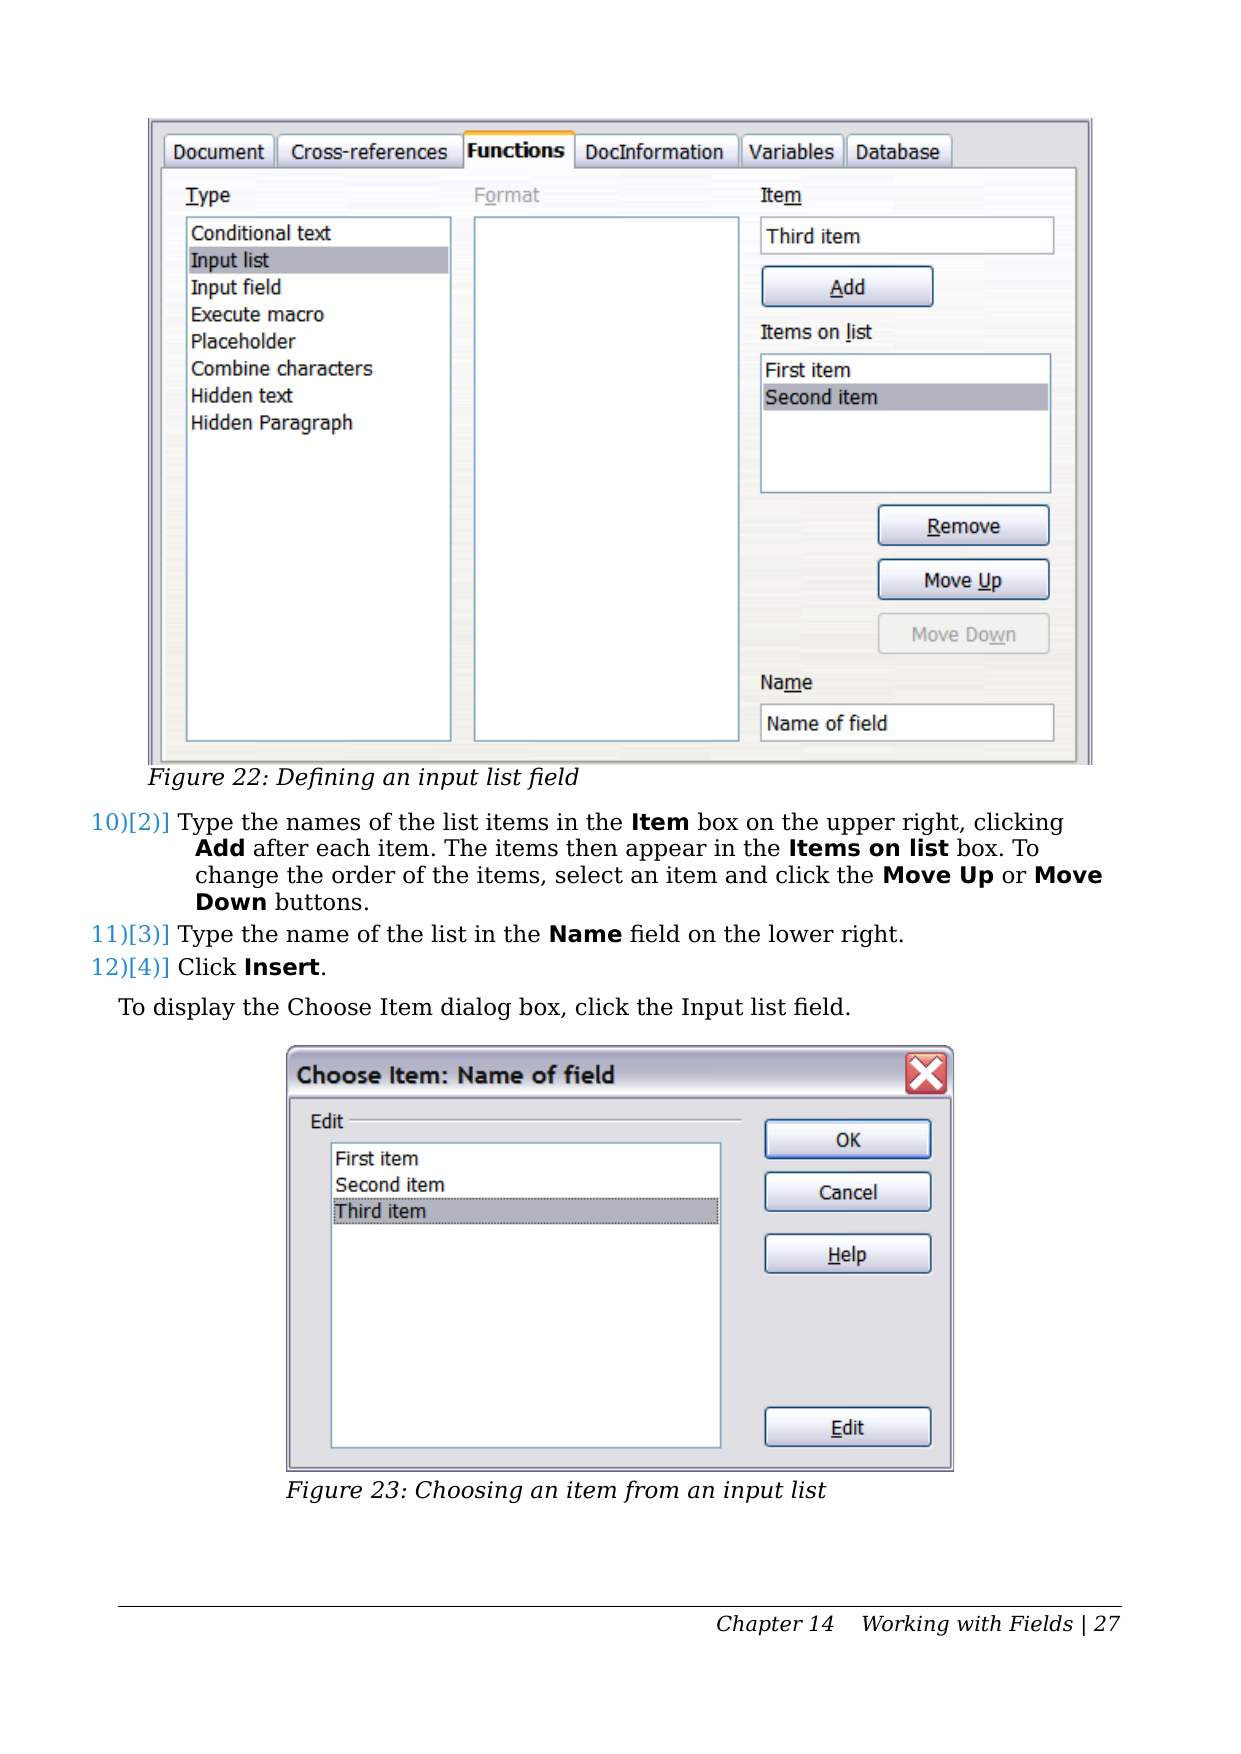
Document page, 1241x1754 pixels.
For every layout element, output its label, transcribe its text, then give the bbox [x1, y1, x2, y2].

text Figure 23: Choosing an item from an input list [286, 1478, 954, 1504]
picture [148, 118, 1093, 765]
list Click Insert. [177, 954, 1122, 981]
text Figure 22: Defining an input list field [148, 765, 1092, 791]
list Type the name of the list in the Name field on the lower right. [177, 922, 1122, 948]
picture [286, 1045, 955, 1472]
list Type the names of the list items in the Item box on the upper right, clicking Add after each item. The items then appear in the Items on list box. To change the order of the items, select an item and click the Move Up or Move Down buttons. [177, 809, 1122, 915]
text To display the Choose Item dialog box, click the Input list field. [118, 994, 1122, 1020]
